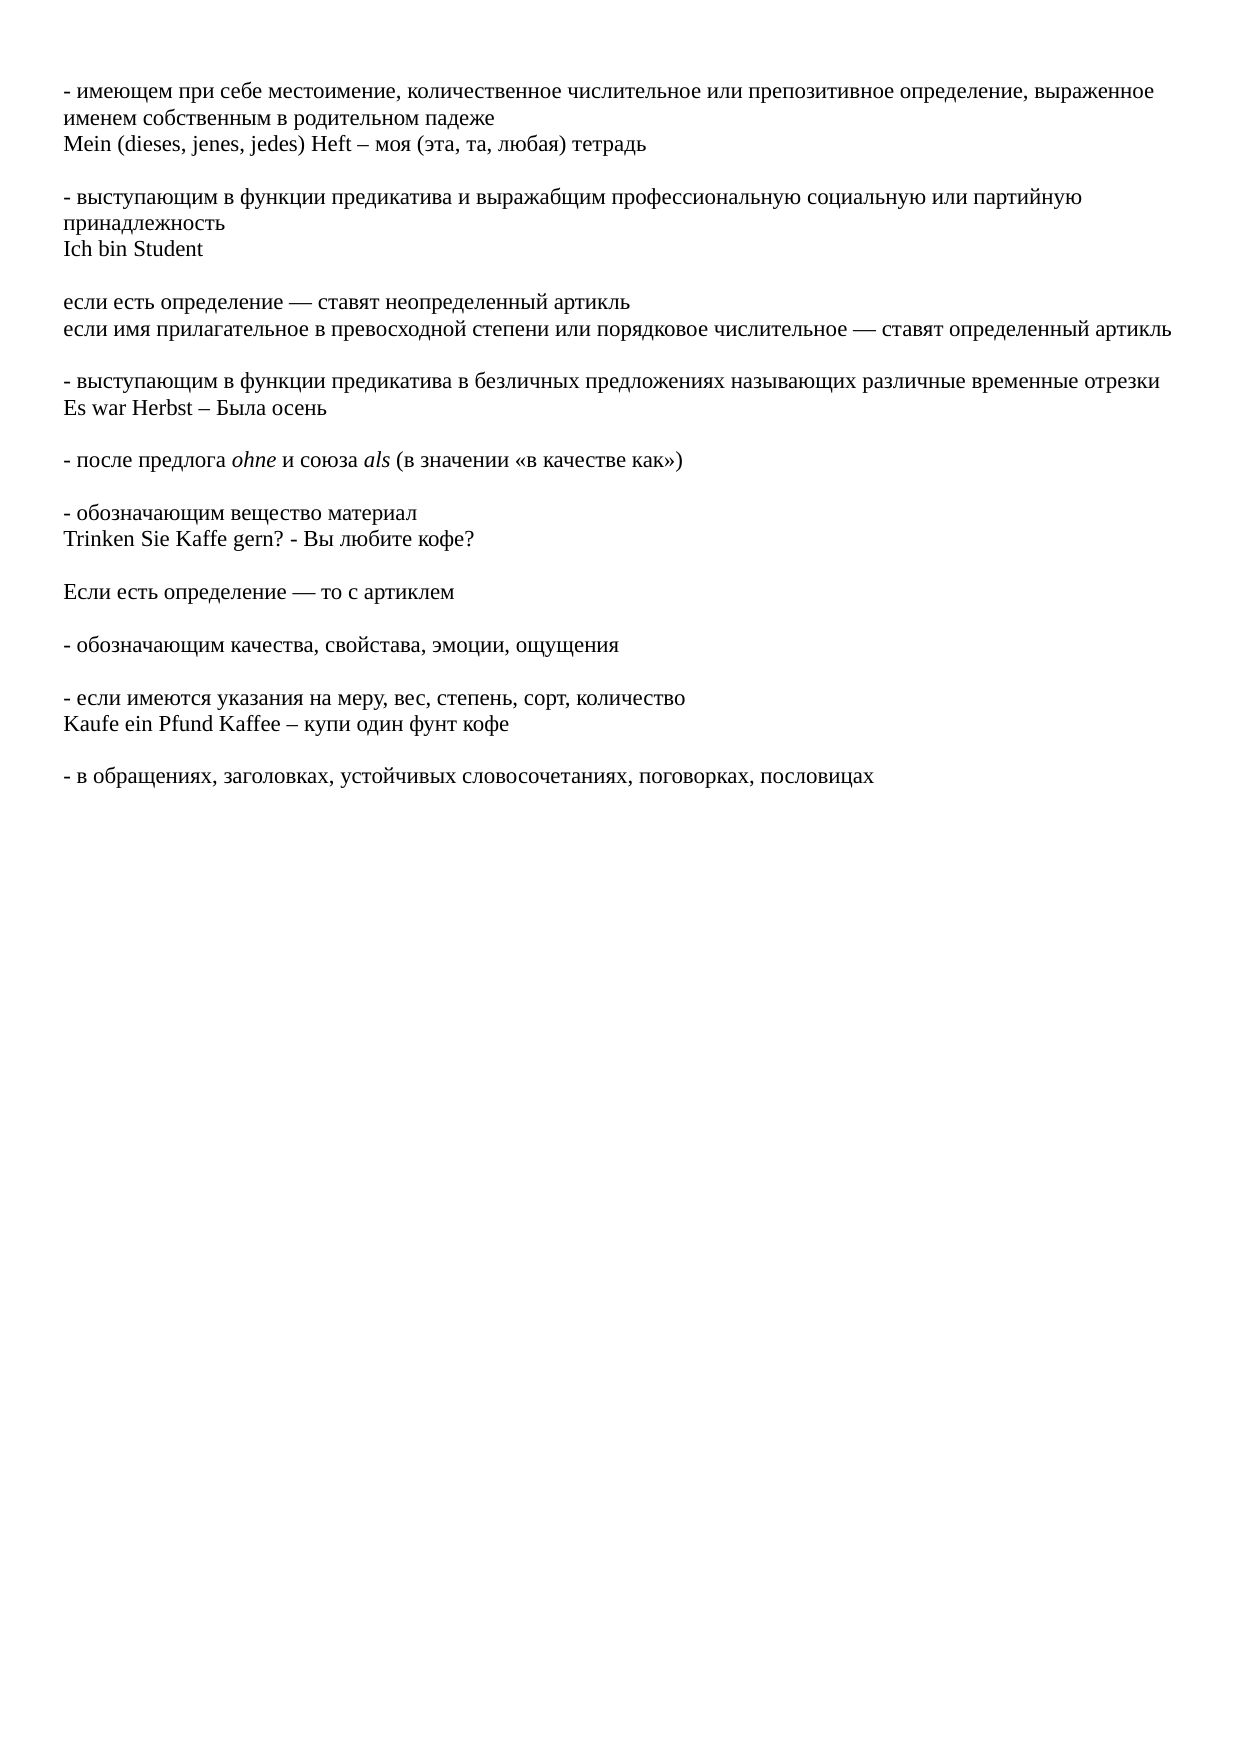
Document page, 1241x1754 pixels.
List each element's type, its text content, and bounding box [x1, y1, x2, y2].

text Es war Herbst – Была осень [63, 394, 1177, 420]
text Kaufe ein Pfund Kaffee – купи один фунт кофе [63, 710, 1177, 736]
text - имеющем при себе местоимение, количественное числительное или препозитивное определение, выраженное именем собственным в родительном падеже [63, 77, 1177, 130]
text - выступающим в функции предикатива и выражабщим профессиональную социальную или партийную принадлежность [63, 183, 1177, 236]
text - если имеются указания на меру, вес, степень, сорт, количество [63, 683, 1177, 710]
text если есть определение — ставят неопределенный артикль [63, 288, 1177, 314]
text Mein (dieses, jenes, jedes) Heft – моя (эта, та, любая) тетрадь [63, 130, 1177, 156]
text - обозначающим вещество материал [63, 499, 1177, 525]
text - обозначающим качества, свойстава, эмоции, ощущения [63, 631, 1177, 657]
text Trinken Sie Kaffe gern? - Вы любите кофе? [63, 525, 1177, 552]
text - выступающим в функции предикатива в безличных предложениях называющих различные временные отрезки [63, 367, 1177, 394]
text Ich bin Student [63, 236, 1177, 262]
text если имя прилагательное в превосходной степени или порядковое числительное — ставят определенный артикль [63, 314, 1177, 341]
text - в обращениях, заголовках, устойчивых словосочетаниях, поговорках, пословицах [63, 763, 1177, 789]
text Если есть определение — то с артиклем [63, 578, 1177, 604]
text - после предлога ohne и союза als (в значении «в качестве как») [63, 446, 1177, 473]
